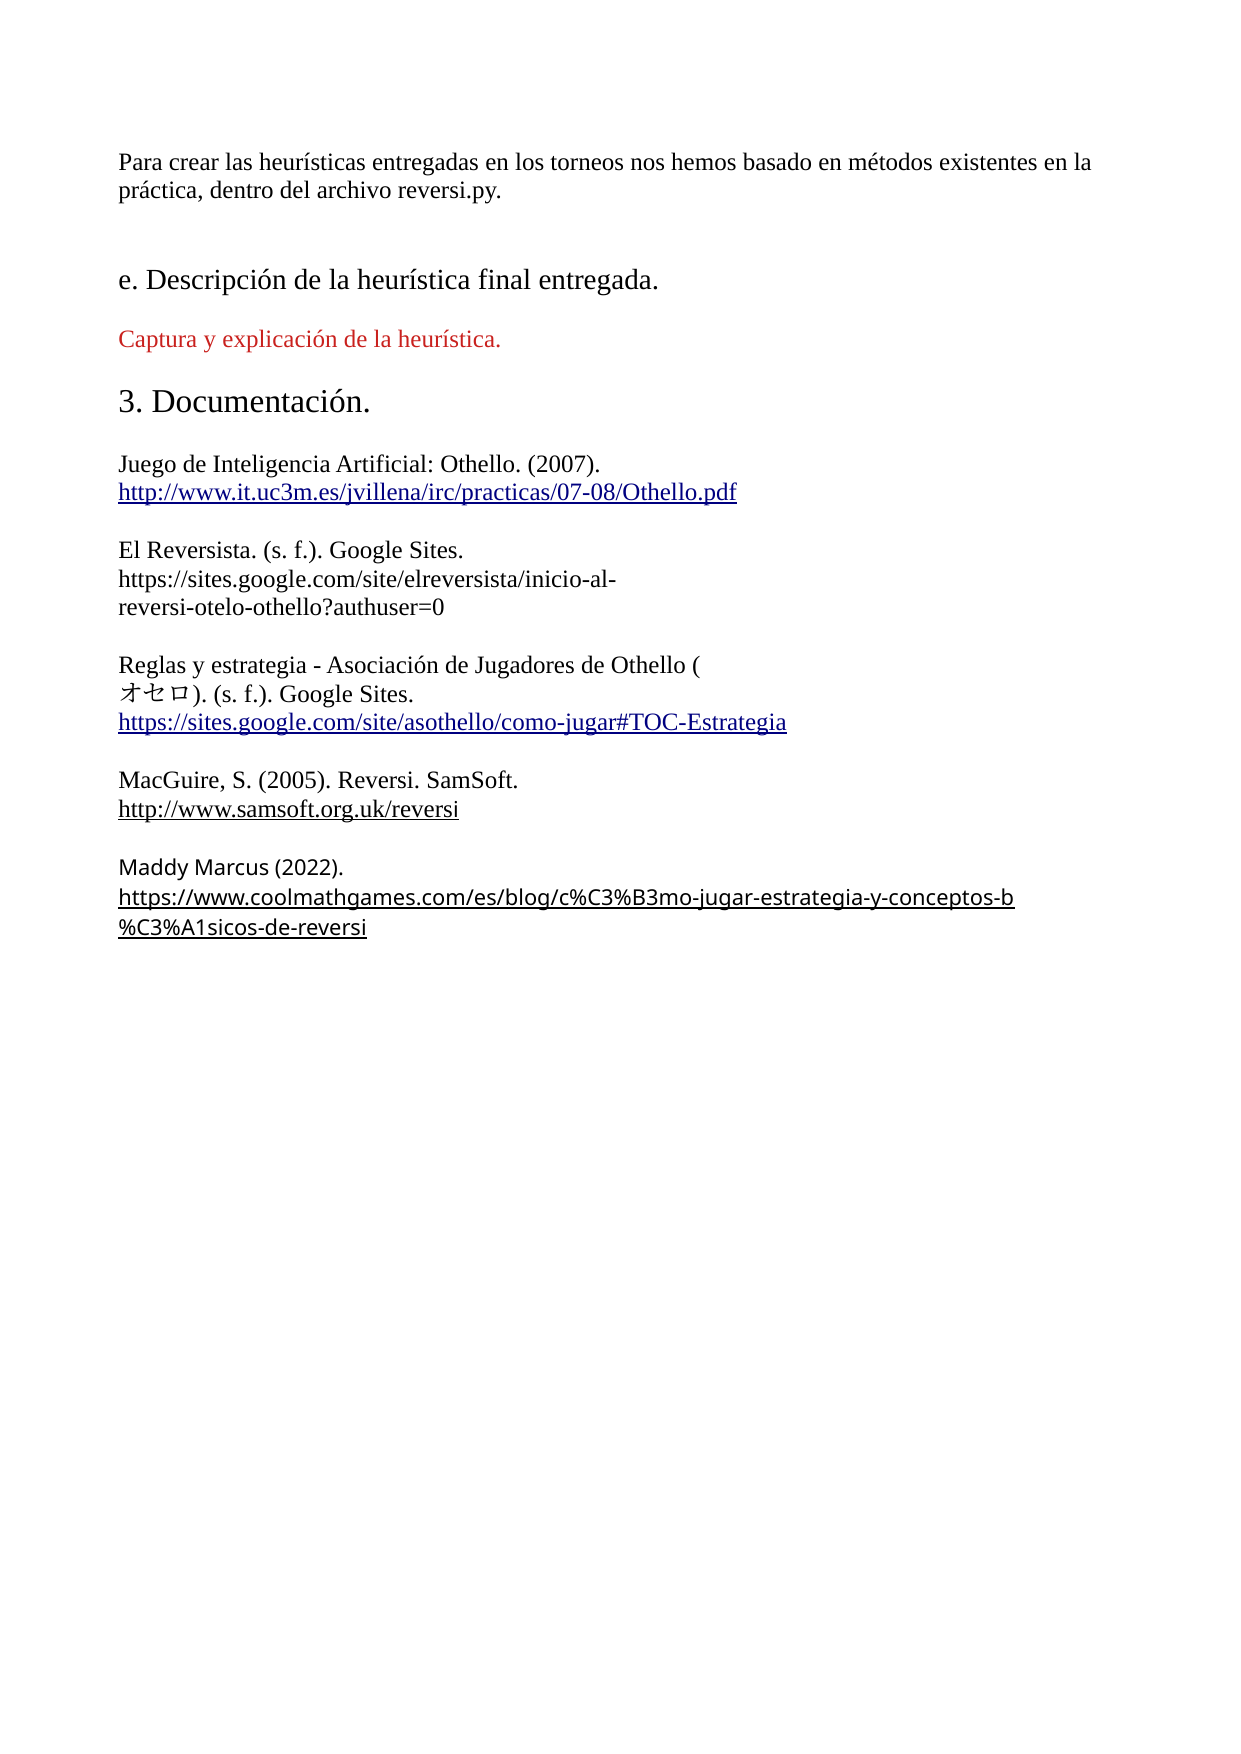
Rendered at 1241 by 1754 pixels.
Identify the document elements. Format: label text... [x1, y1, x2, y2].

text El Reversista. (s. f.). Google Sites. [118, 506, 1122, 564]
text e. Descripción de la heurística final entregada. [118, 262, 1122, 324]
text Captura y explicación de la heurística. [118, 324, 1122, 353]
text https://www.coolmathgames.com/es/blog/c%C3%B3mo-jugar-estrategia-y-conceptos-b%C3%A1sicos-de-reversi [118, 882, 1122, 942]
text https://sites.google.com/site/elreversista/inicio-al- reversi-otelo-othello?authuser=0 [118, 564, 1122, 621]
text Juego de Inteligencia Artificial: Othello. (2007). http://www.it.uc3m.es/jvillena/irc/practicas/07-08/Othello.pdf [118, 449, 1122, 506]
text MacGuire, S. (2005). Reversi. SamSoft. [118, 736, 1122, 794]
text Para crear las heurísticas entregadas en los torneos nos hemos basado en métodos existentes en la práctica, dentro del archivo reversi.py. [118, 118, 1122, 204]
text 3. Documentación. [118, 382, 1122, 420]
text http://www.samsoft.org.uk/reversi [118, 794, 1122, 823]
text Reglas y estrategia - Asociación de Jugadores de Othello ( オセロ). (s. f.). Google Sites. https://sites.google.com/site/asothello/como-jugar#TOC-Estrategia [118, 621, 1122, 736]
text Maddy Marcus (2022). [118, 852, 1122, 882]
